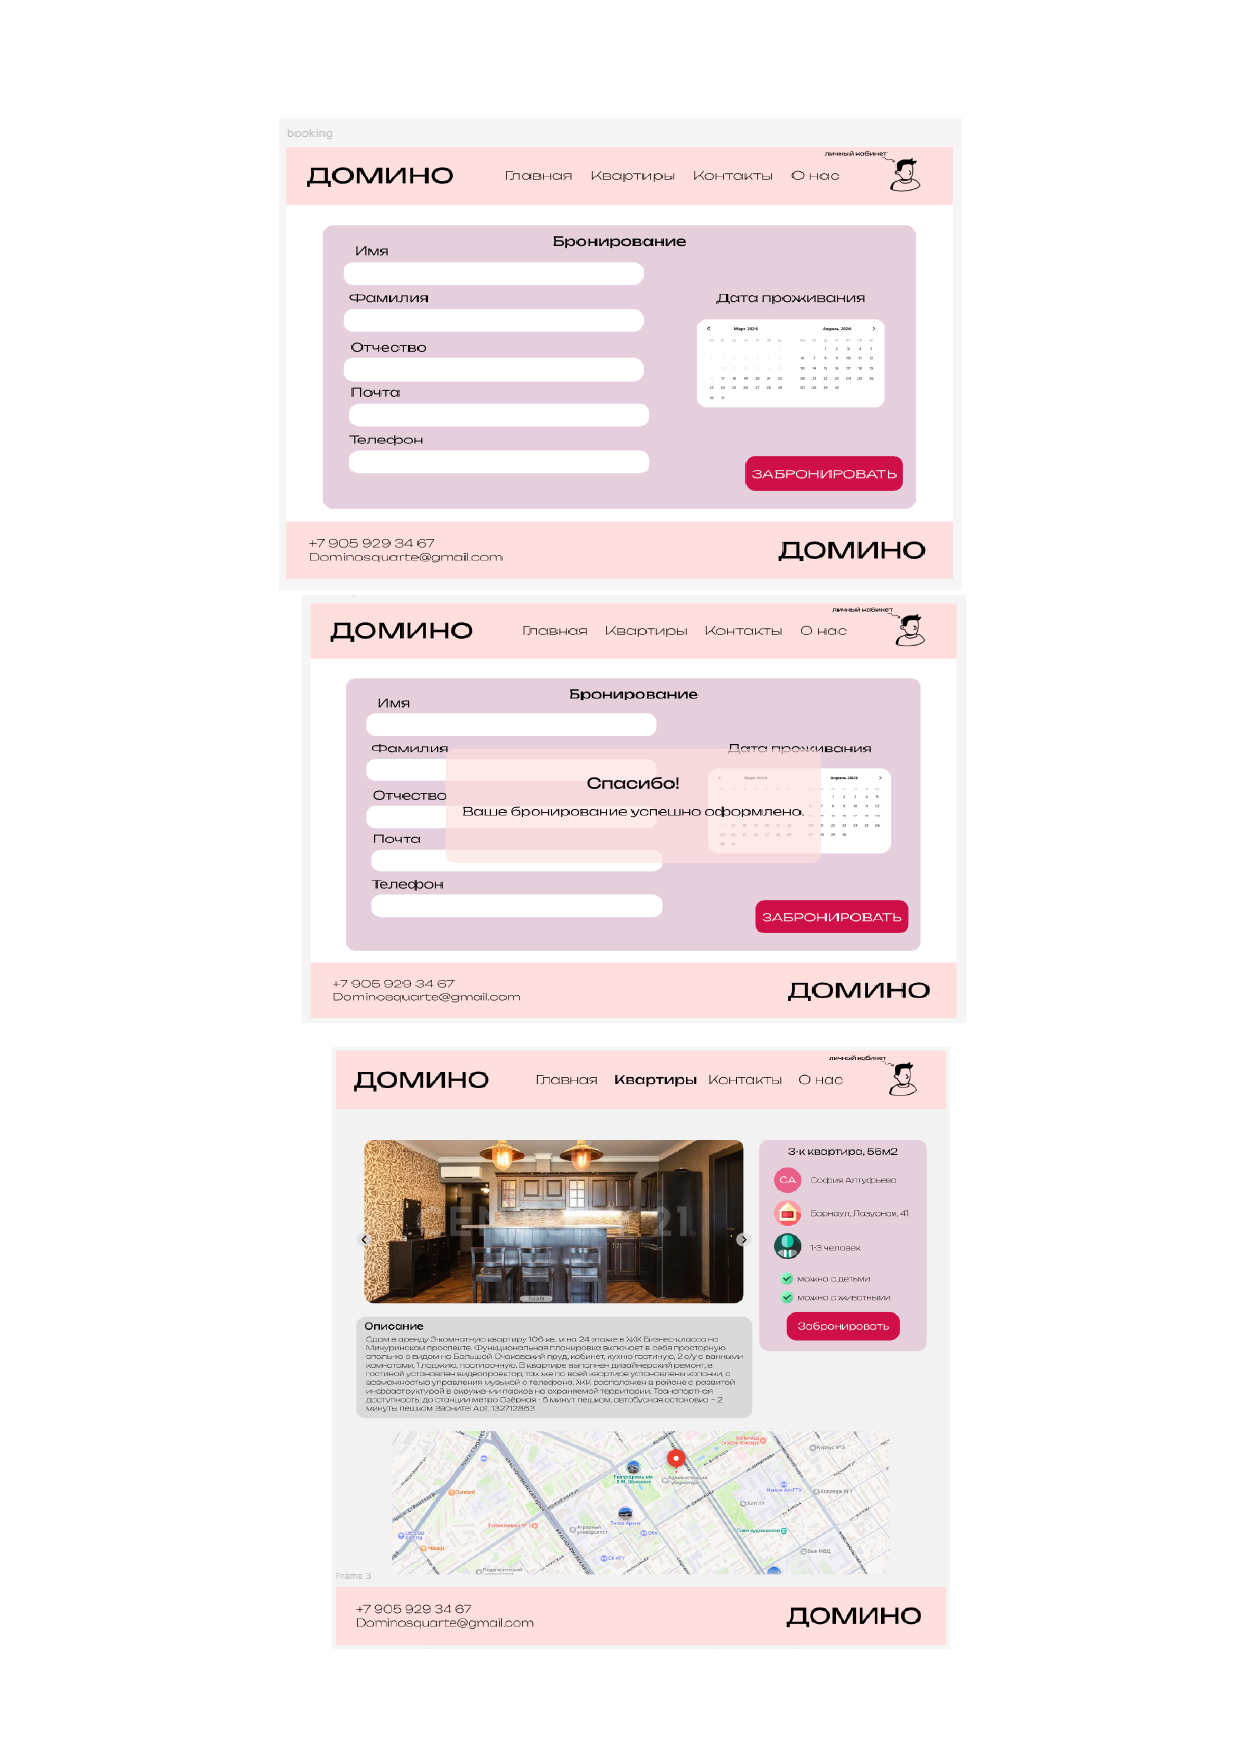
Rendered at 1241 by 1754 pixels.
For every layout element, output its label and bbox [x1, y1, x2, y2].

picture [301, 595, 967, 1023]
picture [278, 118, 962, 590]
picture [332, 1047, 950, 1649]
